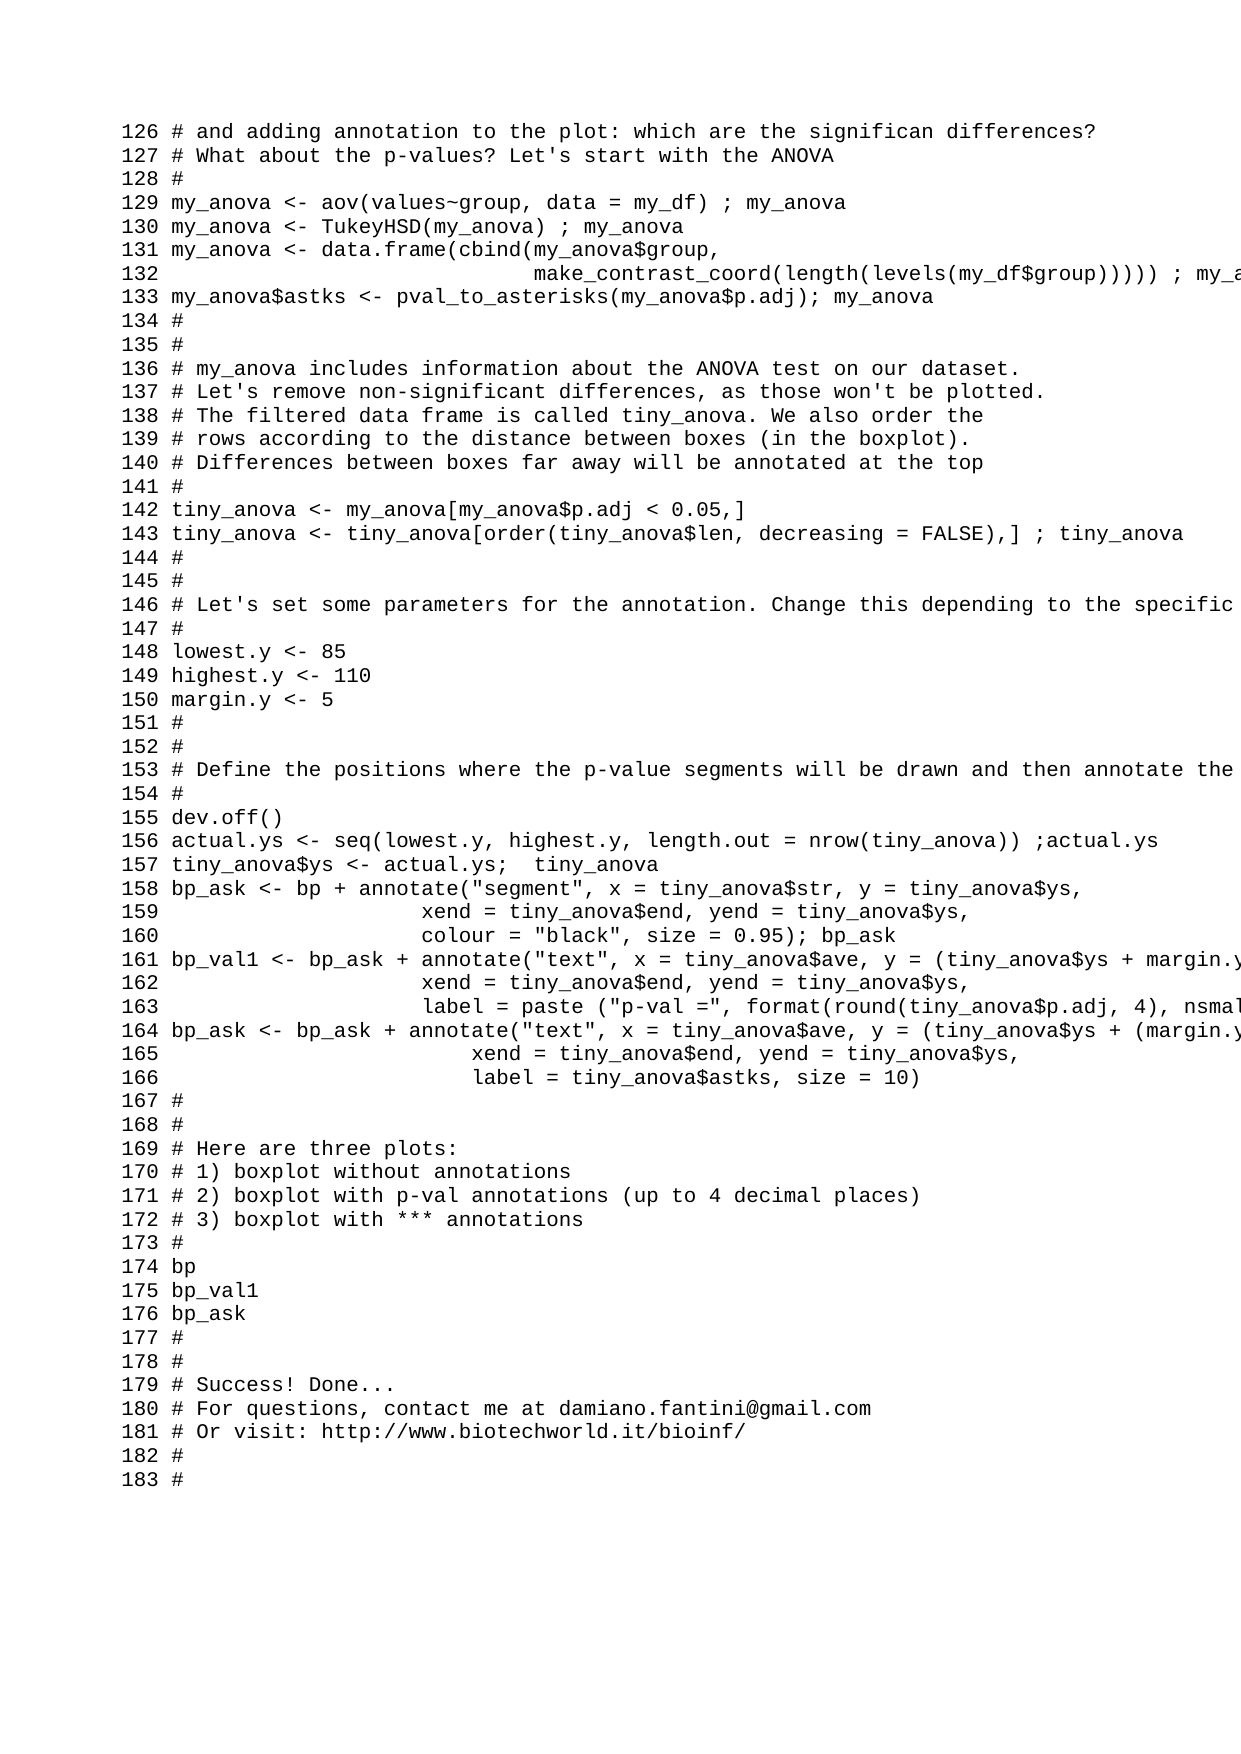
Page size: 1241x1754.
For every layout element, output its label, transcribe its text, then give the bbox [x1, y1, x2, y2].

table_header 126 127 128 129 130 131 132 133 134 135 136 137 138 139 140 141 142 143 144 145 146 147 148 149 150 151 152 153 154 155 156 157 158 159 160 161 162 163 164 165 166 167 168 169 170 171 172 173 174 175 176 177 178 179 180 181 182 183 [118, 118, 168, 1525]
table_header # --------------------------------------------- # --- ggplot2 Tutorial Series --- # ----------- BOXPLOT ----------- # # by Damiano Fantini <damiano.fantini@gmail.com> # --------------------------------------------- # # Load required libraries # library(ggplot2) # # # Custom functions # make_contrast_coord <- function(n) { tmp <- do.call(rbind,lapply(1:n, (function(i){ do.call(rbind,lapply(1:n, (function(j){ if(j > i) { c(i,j) } }))) }))) tmp <- data.frame(tmp) colnames(tmp) <- c("str", "end") tmp$ave <- apply(tmp, 1, mean) tmp$len <- apply(tmp, 1, (function(vct){ max(vct) - min(vct) })) return(tmp) } head (tmp) pval_to_asterisks <- function(p_vals) { astk <- sapply(as.numeric(as.character(p_vals)), (function(pv){ if(pv >= 0 & pv < 0.0001) { "****" } else if (pv >= 0 & pv < 0.001) { "***" } else if (pv >= 0 & pv < 0.01) { "**" } else if (pv >= 0 & pv < 0.05) { "*" } else { NA } })) return(astk) } # # # Generate a random dataset: a 20 row x 4 column matrix # set.seed(999) my_data <- matrix(sapply(c(1,2.2,2.9,4.2), (function(i){ rnorm(20, 30 + (5*i), 7+i)})), nrow = 20, ncol = 4, dimnames = list(paste("r", as.character(1:20), sep =""), c("A", "B", "C", "D"))) boxplot(my_data, col = "darkorange", pch = 19, ylim = c(0,120), main = "Standard boxplot") head(my_data) my_data2<-as.data.frame (my_data) head (my_data2) # # Critical step: convert the matrix into a data frame # In the resulting data frame, the condition <<A,B,C,D>> is converted in new variable # The 20 x 4 matrix is converted to a 80 x 2 matrix # Each row has two cells: condition {A,B,C,D} and value {measured value} # my_df <- data.frame(do.call(rbind, lapply(colnames(my_data), (function(clnm){ values <- my_data[,clnm] group <- rep(clnm, nrow(my_data)) cbind(values, group) # Note that this returns a character matrix }))), row.names = NULL) # # # Let's make sure that data are in the correct format # values: numeric # group: factor # head (my_df) tail (my_df) str(my_df) my_df$values <- as.numeric(as.character(my_df$values)) my_df$values <- round(my_df$values, 2) is.factor(my_df$group) # # # We can still draw a standard boxplot from here, using the "split" function # This is the fastestt way (but the resulting plot won't be the cutest possible) # boxplot (my_df$values, my_df$group) boxplot(split(my_df$values, my_df$group), col = "chartreuse4", pch = 19, ylim = c(0,120), main = "Boxplot using 'split' f(x)") # # # Now plot a basic boxplot with ggplot2 # bp <- ggplot(my_df, aes(x = group, y = as.numeric(values), fill = factor(group))) bp <- bp + geom_boxplot(notch = T) bp # # # define ylim, set colors and impose jitter # bp <- bp + ylim(c(0,120)) my_colors <- c("#1b9e77", "#d95f02", "#7570b3", "#e7298a") bp <- bp + scale_fill_manual(values=my_colors) bp <- bp + geom_point(position = position_jitter(width = 0.35)) bp # # # change labels and title and theme; adjust labels margins as needed # bp <- bp + labs(title="My ggplot2 Boxplot", x="Sample groups", y = "Count of something") bp <- bp + theme_bw() bp <- bp + theme(legend.position="none") # Remove legend bp <- bp + theme(axis.text.x = element_text(colour="grey20",size=13,angle=0,hjust=.5,vjust=.5,face="plain"), axis.text.y = element_text(colour="grey20",size=11,angle=0,hjust=1,vjust=0,face="plain"), axis.title.x = element_text(colour="black",size=15,angle=0,hjust=.5,vjust=0,face="bold"), axis.title.y = element_text(colour="black",size=15,angle=90,hjust=.5,vjust=.5,face="bold"), plot.title = element_text(size=18, face = "bold")) bp # # # Let's complete this analysis by running an ANOVA significance test # and adding annotation to the plot: which are the significan differences? # What about the p-values? Let's start with the ANOVA # my_anova <- aov(values~group, data = my_df) ; my_anova my_anova <- TukeyHSD(my_anova) ; my_anova my_anova <- data.frame(cbind(my_anova$group, make_contrast_coord(length(levels(my_df$group))))) ; my_anova my_anova$astks <- pval_to_asterisks(my_anova$p.adj); my_anova # # # my_anova includes information about the ANOVA test on our dataset. # Let's remove non-significant differences, as those won't be plotted. # The filtered data frame is called tiny_anova. We also order the # rows according to the distance between boxes (in the boxplot). # Differences between boxes far away will be annotated at the top # tiny_anova <- my_anova[my_anova$p.adj < 0.05,] tiny_anova <- tiny_anova[order(tiny_anova$len, decreasing = FALSE),] ; tiny_anova # # # Let's set some parameters for the annotation. Change this depending to the specific boxplot # lowest.y <- 85 highest.y <- 110 margin.y <- 5 # # # Define the positions where the p-value segments will be drawn and then annotate the p-vals # dev.off() actual.ys <- seq(lowest.y, highest.y, length.out = nrow(tiny_anova)) ;actual.ys tiny_anova$ys <- actual.ys; tiny_anova bp_ask <- bp + annotate("segment", x = tiny_anova$str, y = tiny_anova$ys, xend = tiny_anova$end, yend = tiny_anova$ys, colour = "black", size = 0.95); bp_ask bp_val1 <- bp_ask + annotate("text", x = tiny_anova$ave, y = (tiny_anova$ys + margin.y) , xend = tiny_anova$end, yend = tiny_anova$ys, label = paste ("p-val =", format(round(tiny_anova$p.adj, 4), nsmall = 4))) ; bp_val1 bp_ask <- bp_ask + annotate("text", x = tiny_anova$ave, y = (tiny_anova$ys + (margin.y/3)) , xend = tiny_anova$end, yend = tiny_anova$ys, label = tiny_anova$astks, size = 10) # # # Here are three plots: # 1) boxplot without annotations # 2) boxplot with p-val annotations (up to 4 decimal places) # 3) boxplot with *** annotations # bp bp_val1 bp_ask # # # Success! Done... # For questions, contact me at damiano.fantini@gmail.com # Or visit: http://www.biotechworld.it/bioinf/ # # [168, 118, 1240, 1525]
